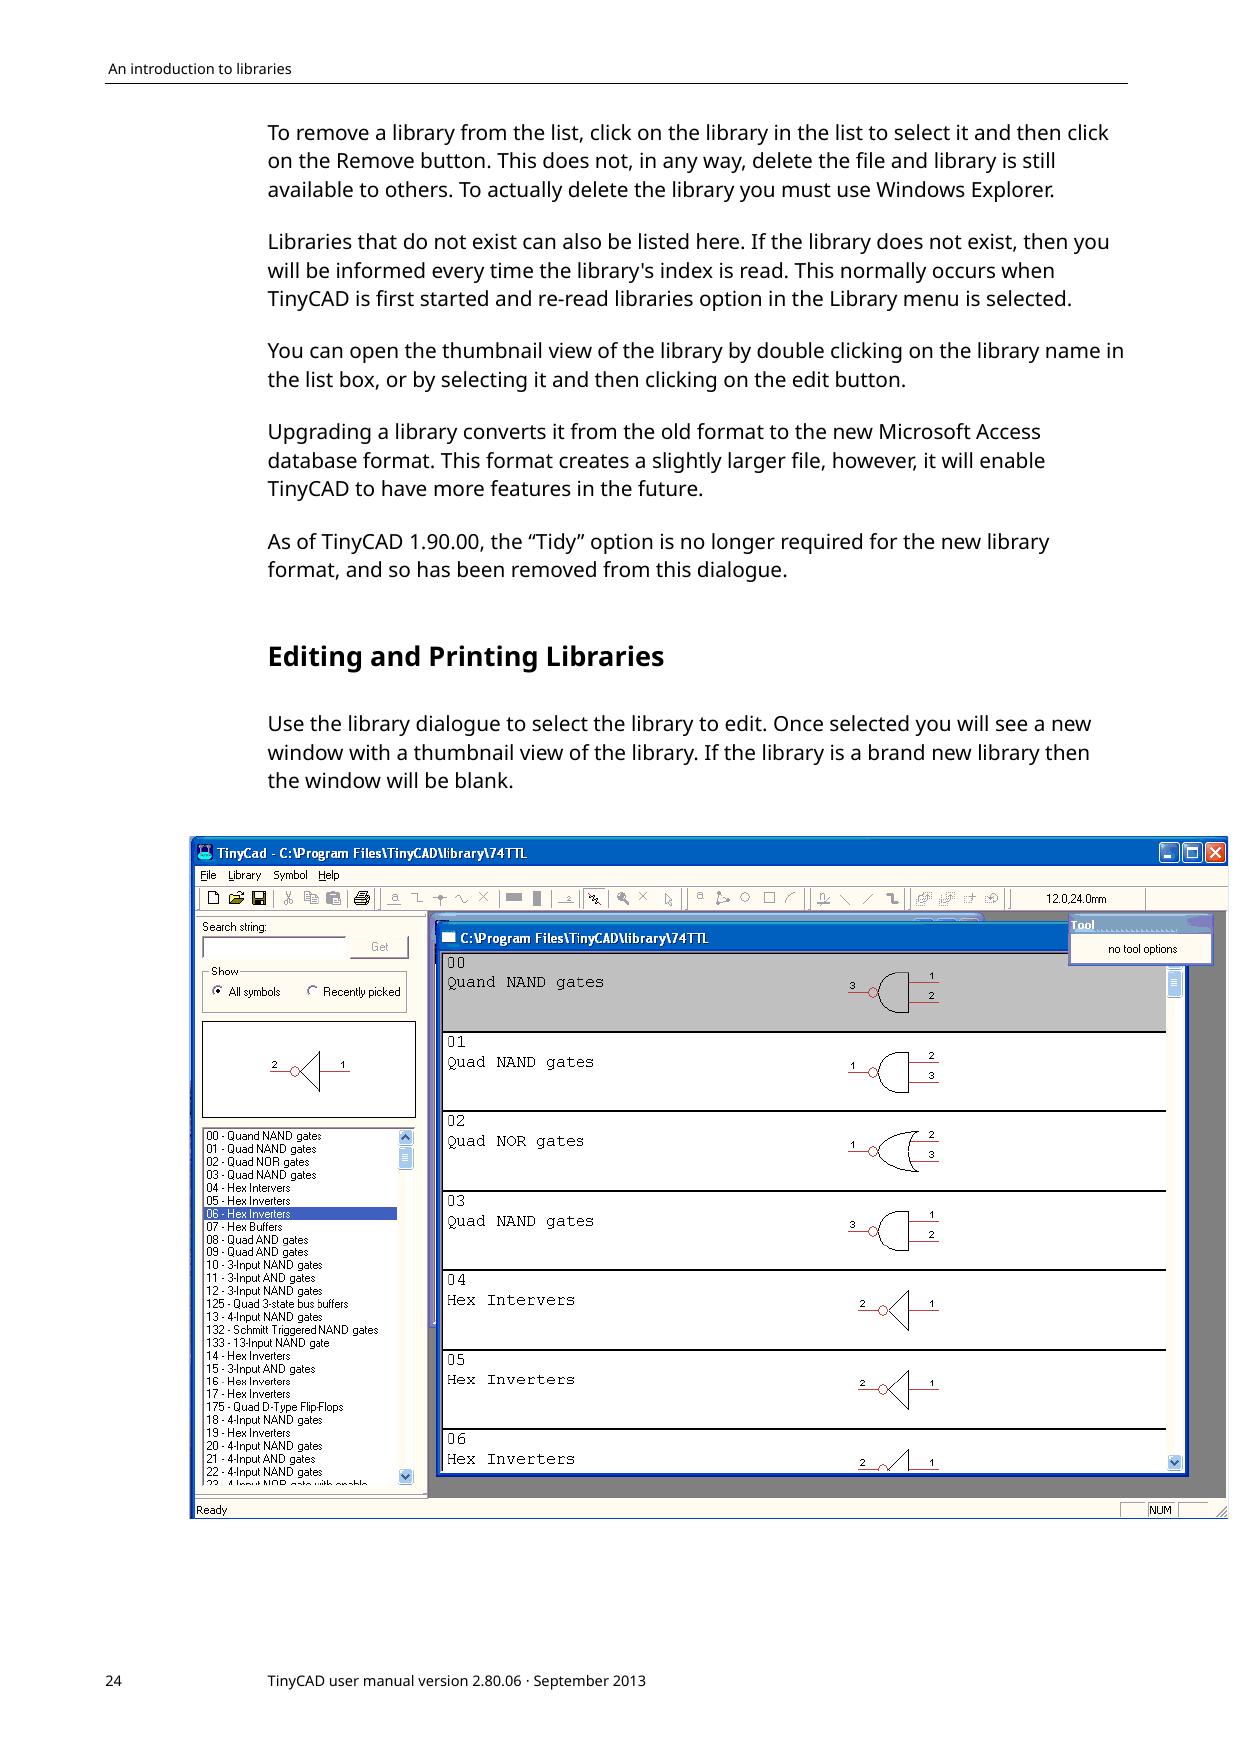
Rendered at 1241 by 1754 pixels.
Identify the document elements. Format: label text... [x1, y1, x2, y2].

picture [189, 836, 1229, 1519]
text You can open the thumbnail view of the library by double clicking on the library name in the list box, or by selecting it and then clicking on the edit button. [267, 337, 1128, 393]
text To remove a library from the list, click on the library in the list to select it and then click on the Remove button. This does not, in any way, delete the file and library is still available to others. To actually delete the library you must use Windows Explorer. [267, 118, 1128, 203]
text Use the library dialogue to select the library to edit. Once selected you will see a new window with a thumbnail view of the library. If the library is a brand new library then the window will be blank. [267, 709, 1128, 795]
text Upgrading a library converts it from the old format to the new Microsoft Access database format. This format creates a slightly larger file, however, it will enable TinyCAD to have more features in the future. [267, 417, 1128, 503]
text Libraries that do not exist can also be listed here. If the library does not exist, then you will be informed every time the library's index is read. This normally occurs when TinyCAD is first started and re-read libraries option in the Library menu is selected. [267, 227, 1128, 313]
subtitle Editing and Printing Libraries [267, 637, 1128, 674]
text As of TinyCAD 1.90.00, the “Tidy” option is no longer required for the new library format, and so has been removed from this dialogue. [267, 527, 1128, 584]
